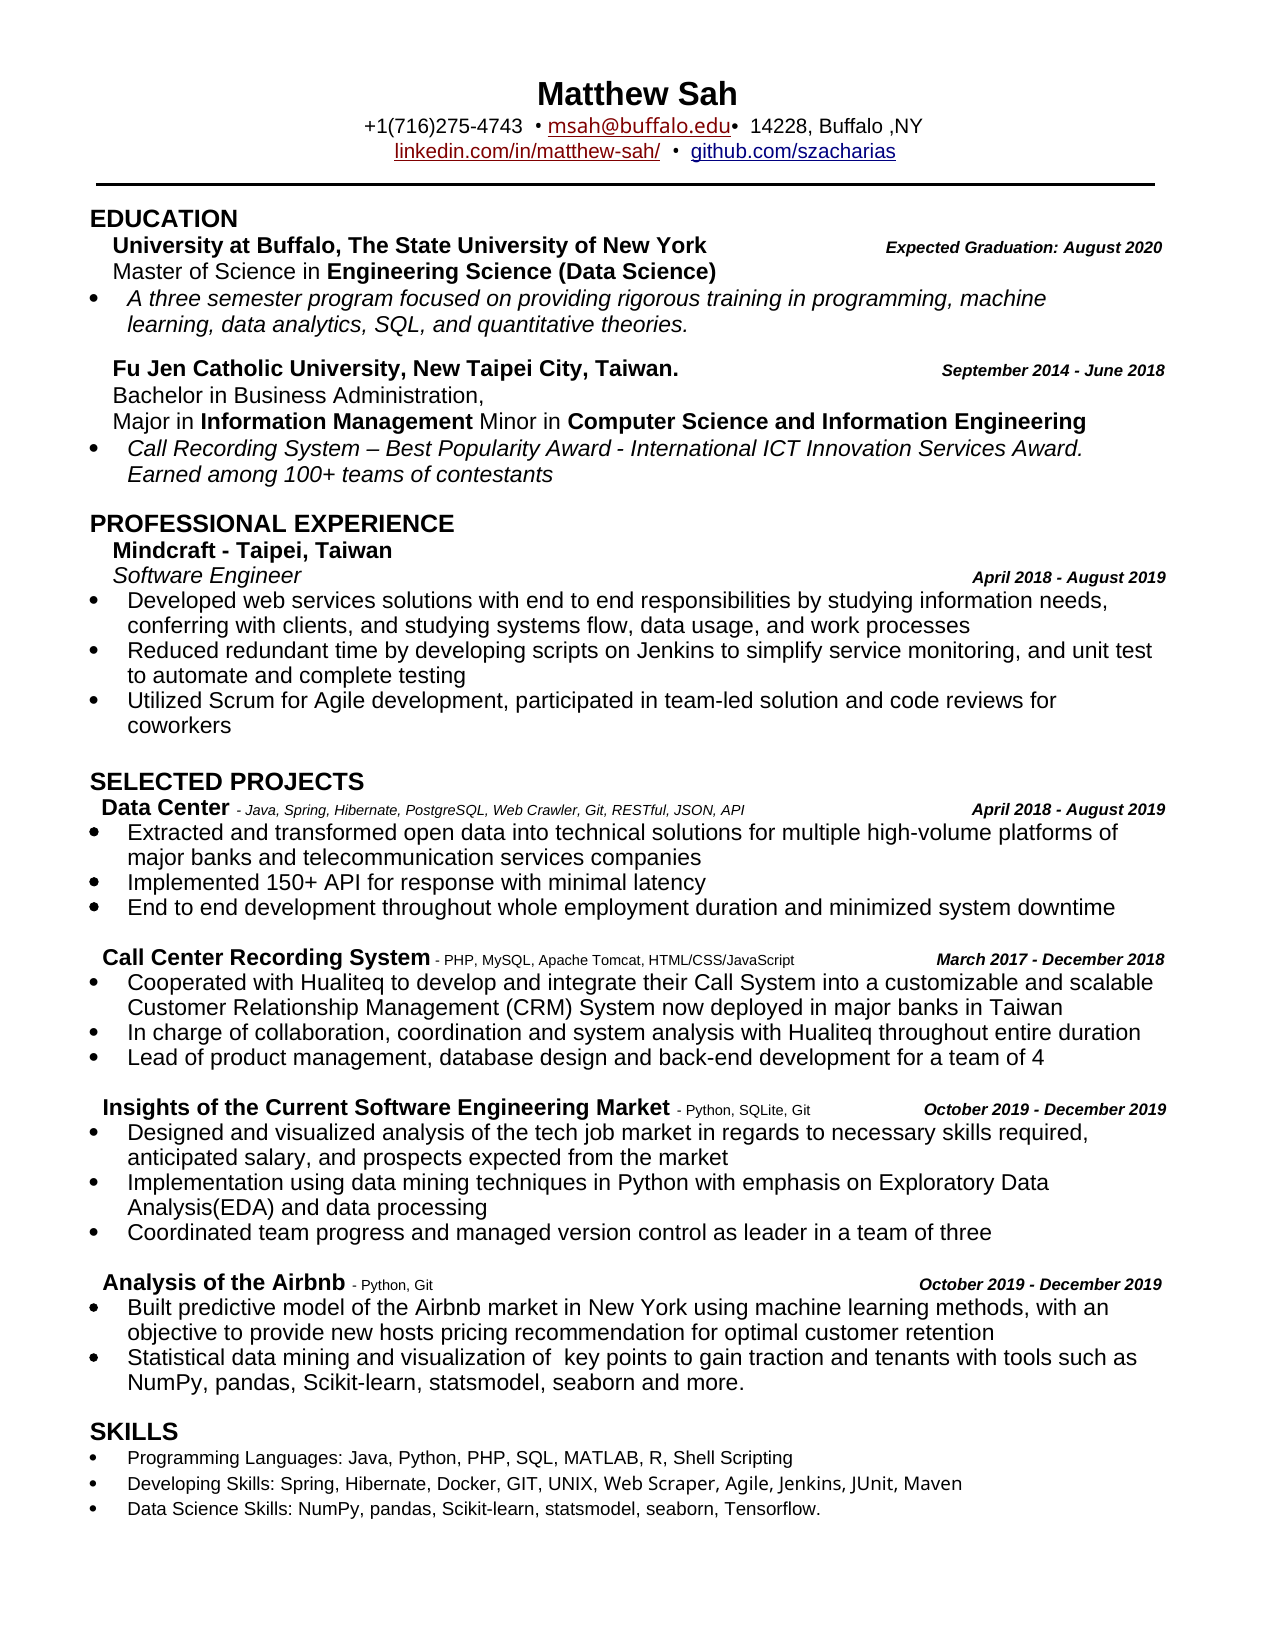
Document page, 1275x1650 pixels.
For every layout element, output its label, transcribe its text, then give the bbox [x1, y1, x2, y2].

text Bachelor in Business Administration, [112, 382, 1167, 408]
text Master of Science in Engineering Science (Data Science) [112, 258, 1167, 284]
list Lead of product management, database design and back-end development for a team of 4 [89, 1046, 1167, 1071]
list Implementation using data mining techniques in Python with emphasis on Exploratory Data Analysis(EDA) and data processing [89, 1171, 1167, 1221]
text Software Engineer April 2018 - August 2019 [112, 563, 1167, 588]
text Fu Jen Catholic University, New Taipei City, Taiwan. September 2014 - June 2018 [112, 357, 1167, 382]
text University at Buffalo, The State University of New York Expected Graduation: August 2020 [112, 233, 1167, 258]
list End to end development throughout whole employment duration and minimized system downtime [89, 896, 1167, 921]
list Statistical data mining and visualization of key points to gain traction and tenants with tools such as NumPy, pandas, Scikit-learn, statsmodel, seaborn and more. [89, 1346, 1167, 1396]
text Matthew Sah [529, 74, 746, 113]
text SKILLS [89, 1421, 1167, 1446]
list Extracted and transformed open data into technical solutions for multiple high-volume platforms of major banks and telecommunication services companies [89, 821, 1167, 871]
text Insights of the Current Software Engineering Market - Python, SQLite, Git October 2019 - December 2019 [89, 1096, 1167, 1121]
list Programming Languages: Java, Python, PHP, SQL, MATLAB, R, Shell Scripting [89, 1447, 1035, 1468]
list A three semester program focused on providing rigorous training in programming, machine learning, data analytics, SQL, and quantitative theories. [89, 284, 1108, 337]
list Designed and visualized analysis of the tech job market in regards to necessary skills required, anticipated salary, and prospects expected from the market [89, 1121, 1167, 1171]
text Data Center - Java, Spring, Hibernate, PostgreSQL, Web Crawler, Git, RESTful, JSON, API April 2018 - August 2019 [101, 796, 1167, 821]
list Reduced redundant time by developing scripts on Jenkins to simplify service monitoring, and unit test to automate and complete testing [89, 638, 1167, 688]
text PROFESSIONAL EXPERIENCE [89, 509, 1167, 538]
list Developed web services solutions with end to end responsibilities by studying information needs, conferring with clients, and studying systems flow, data usage, and work processes [89, 588, 1167, 638]
list Implemented 150+ API for response with minimal latency [89, 871, 1167, 896]
text +1(716)275-4743 • msah@buffalo.edu• 14228, Buffalo ,NY [89, 115, 923, 138]
list Data Science Skills: NumPy, pandas, Scikit-learn, statsmodel, seaborn, Tensorflow. [89, 1497, 1035, 1519]
list Cooperated with Hualiteq to develop and integrate their Call System into a customizable and scalable Customer Relationship Management (CRM) System now deployed in major banks in Taiwan [89, 971, 1167, 1021]
text Analysis of the Airbnb - Python, Git October 2019 - December 2019 [89, 1271, 1167, 1296]
text Mindcraft - Taipei, Taiwan [112, 538, 1167, 563]
list Coordinated team progress and managed version control as leader in a team of three [89, 1221, 1167, 1246]
list In charge of collaboration, coordination and system analysis with Hualiteq throughout entire duration [89, 1021, 1167, 1046]
list Developing Skills: Spring, Hibernate, Docker, GIT, UNIX, Web Scraper, Agile, Jenkins, JUnit, Maven [89, 1470, 1035, 1496]
list Call Recording System – Best Popularity Award - International ICT Innovation Services Award. Earned among 100+ teams of contestants [89, 434, 1108, 487]
list Built predictive model of the Airbnb market in New York using machine learning methods, with an objective to provide new hosts pricing recommendation for optimal customer retention [89, 1296, 1167, 1346]
text SELECTED PROJECTS [89, 767, 1167, 796]
text linkedin.com/in/matthew-sah/ • github.com/szacharias [89, 141, 1195, 163]
text Major in Information Management Minor in Computer Science and Information Engineering [112, 408, 1167, 434]
list Utilized Scrum for Agile development, participated in team-led solution and code reviews for coworkers [89, 688, 1167, 738]
text EDUCATION [89, 204, 1167, 233]
text Call Center Recording System - PHP, MySQL, Apache Tomcat, HTML/CSS/JavaScript March 2017 - December 2018 [89, 946, 1167, 971]
